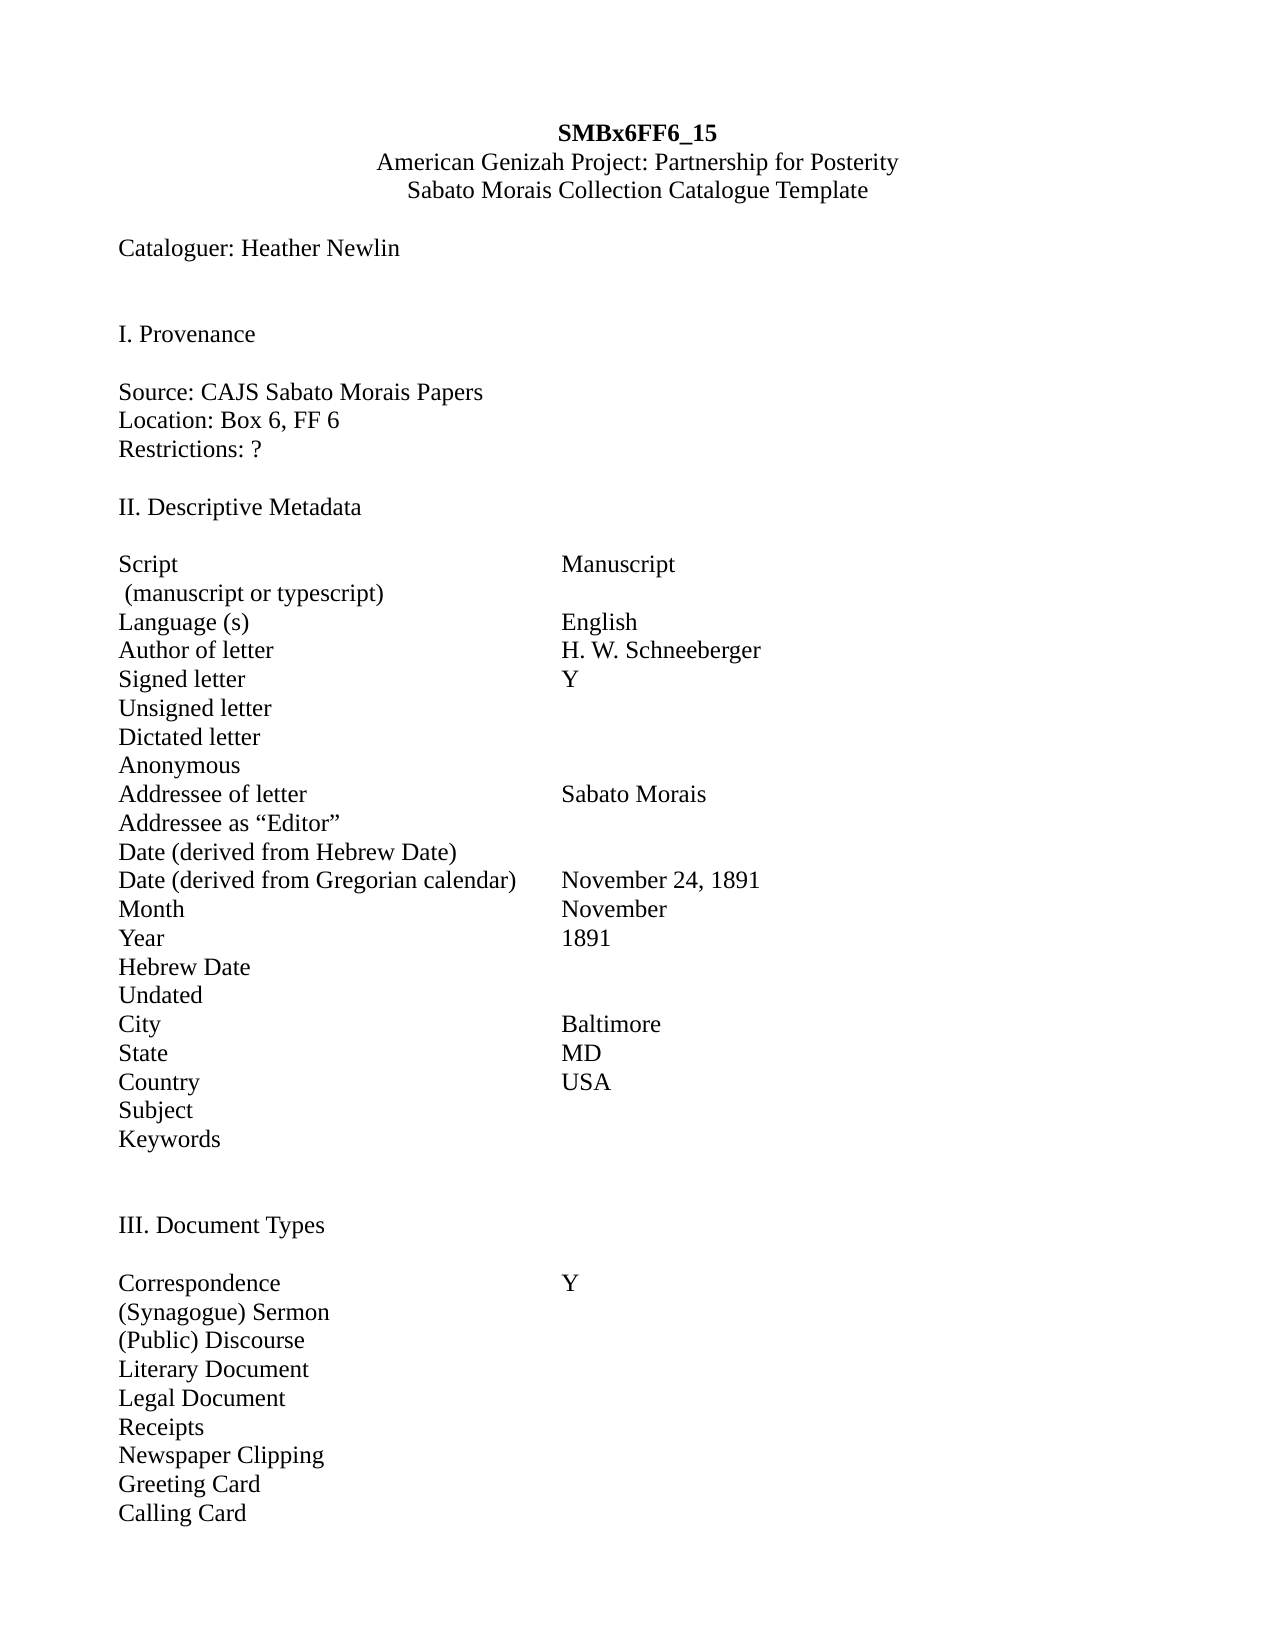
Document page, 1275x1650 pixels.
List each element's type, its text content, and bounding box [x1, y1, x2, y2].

text Restrictions: ? [118, 434, 1157, 463]
text Author of letter H. W. Schneeberger [118, 636, 1157, 664]
text Hebrew Date [118, 952, 1157, 981]
text Greeting Card [118, 1469, 1157, 1498]
text Newspaper Clipping [118, 1441, 1157, 1469]
text Dictated letter [118, 722, 1157, 751]
text Location: Box 6, FF 6 [118, 406, 1157, 434]
text Date (derived from Gregorian calendar) November 24, 1891 [118, 866, 1157, 894]
text (Public) Discourse [118, 1326, 1157, 1354]
text Addressee as “Editor” [118, 808, 1157, 837]
text Date (derived from Hebrew Date) [118, 837, 1157, 866]
text Source: CAJS Sabato Morais Papers [118, 377, 1157, 406]
text Correspondence Y [118, 1268, 1157, 1297]
text Cataloguer: Heather Newlin [118, 233, 1157, 262]
text Year 1891 [118, 923, 1157, 952]
text Country USA [118, 1067, 1157, 1096]
text Month November [118, 894, 1157, 923]
text Legal Document [118, 1383, 1157, 1412]
text Addressee of letter Sabato Morais [118, 779, 1157, 808]
text Calling Card [118, 1498, 1157, 1527]
text Signed letter Y [118, 664, 1157, 693]
text Undated [118, 981, 1157, 1009]
text State MD [118, 1038, 1157, 1067]
text American Genizah Project: Partnership for Posterity [118, 147, 1157, 176]
text City Baltimore [118, 1009, 1157, 1038]
text Sabato Morais Collection Catalogue Template [118, 176, 1157, 204]
text Language (s) English [118, 607, 1157, 636]
text Receipts [118, 1412, 1157, 1441]
text Anonymous [118, 751, 1157, 779]
text (manuscript or typescript) [118, 578, 1157, 607]
text III. Document Types [118, 1211, 1157, 1239]
text Unsigned letter [118, 693, 1157, 722]
text Literary Document [118, 1354, 1157, 1383]
text I. Provenance [118, 319, 1157, 348]
text (Synagogue) Sermon [118, 1297, 1157, 1326]
text II. Descriptive Metadata [118, 492, 1157, 521]
text SMBx6FF6_15 [118, 118, 1157, 147]
text Keywords [118, 1124, 1157, 1153]
text Script Manuscript [118, 549, 1157, 578]
text Subject [118, 1096, 1157, 1124]
